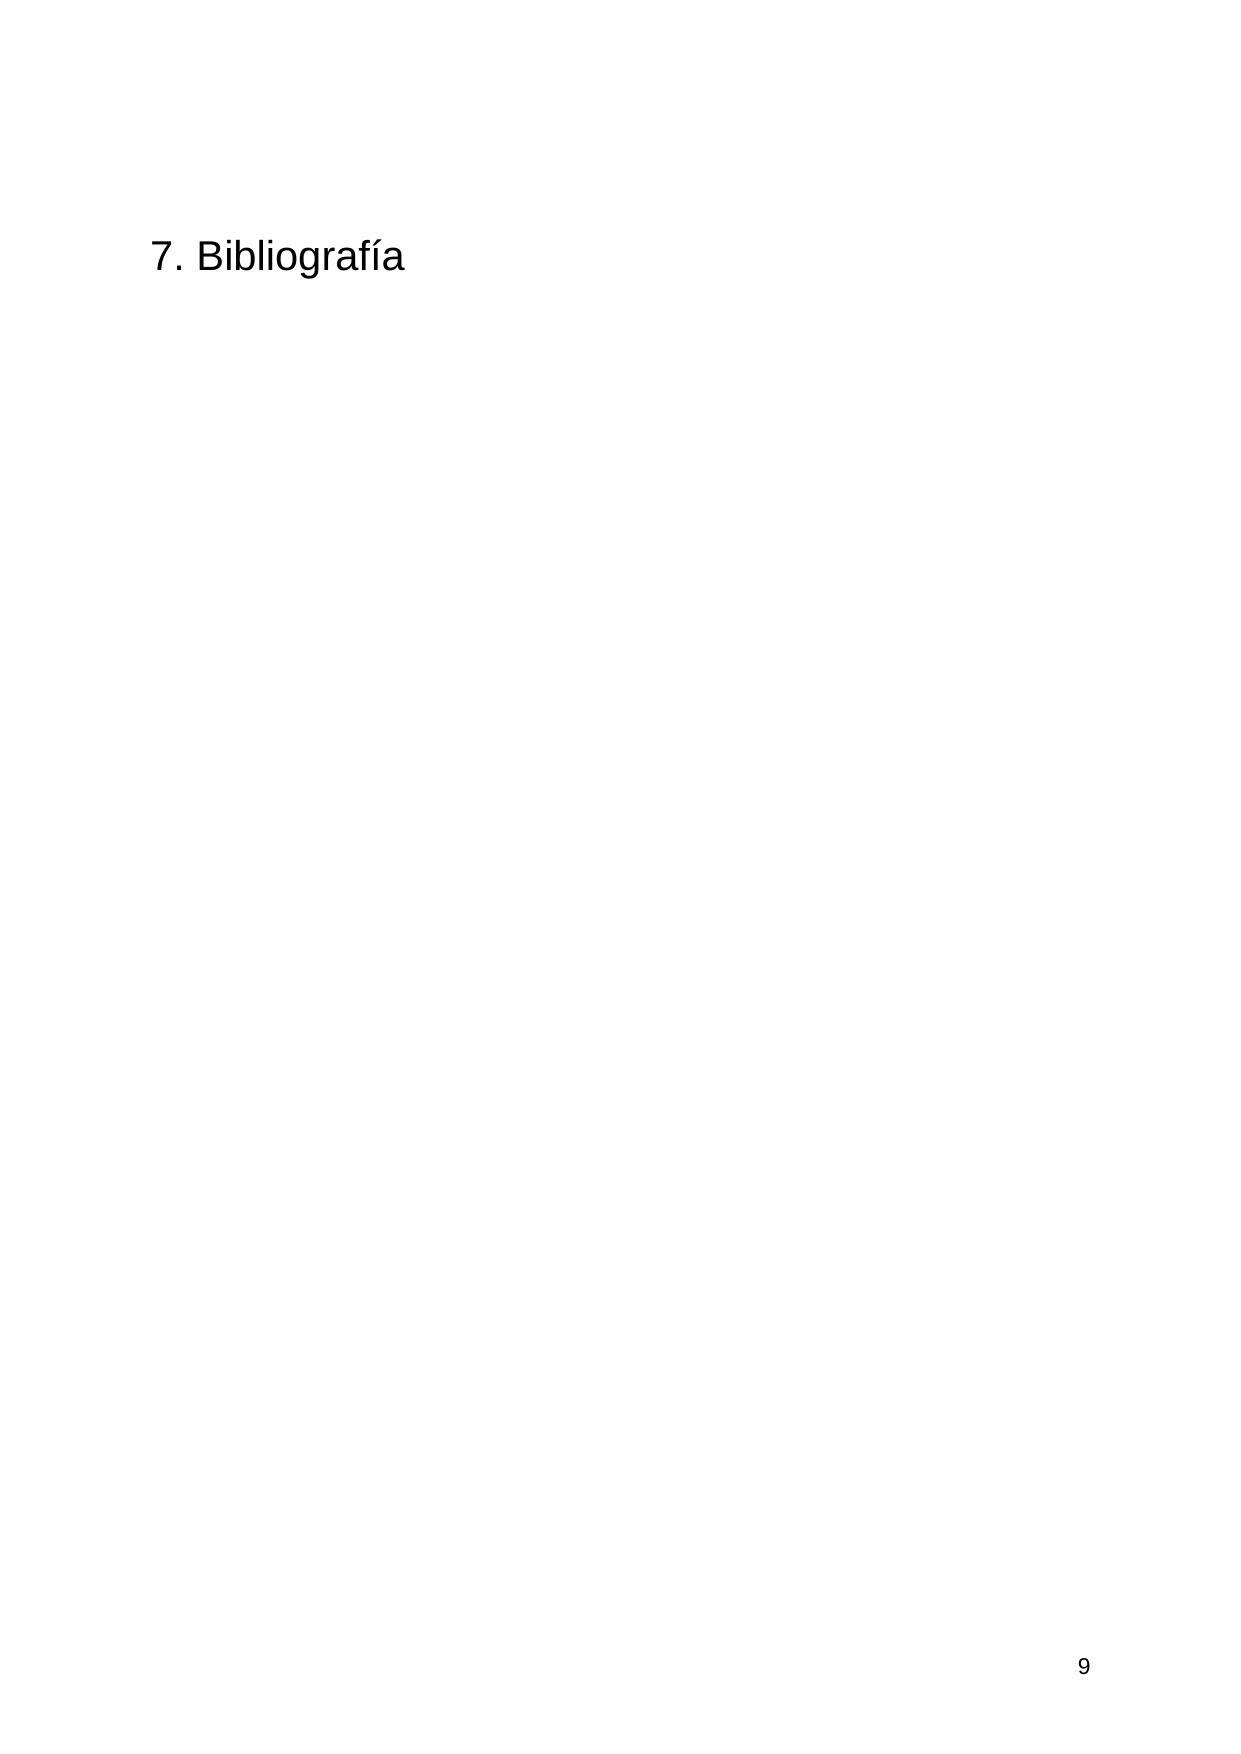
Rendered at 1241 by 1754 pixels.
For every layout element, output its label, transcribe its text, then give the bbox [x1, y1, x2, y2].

subtitle 7. Bibliografía [150, 231, 1090, 279]
